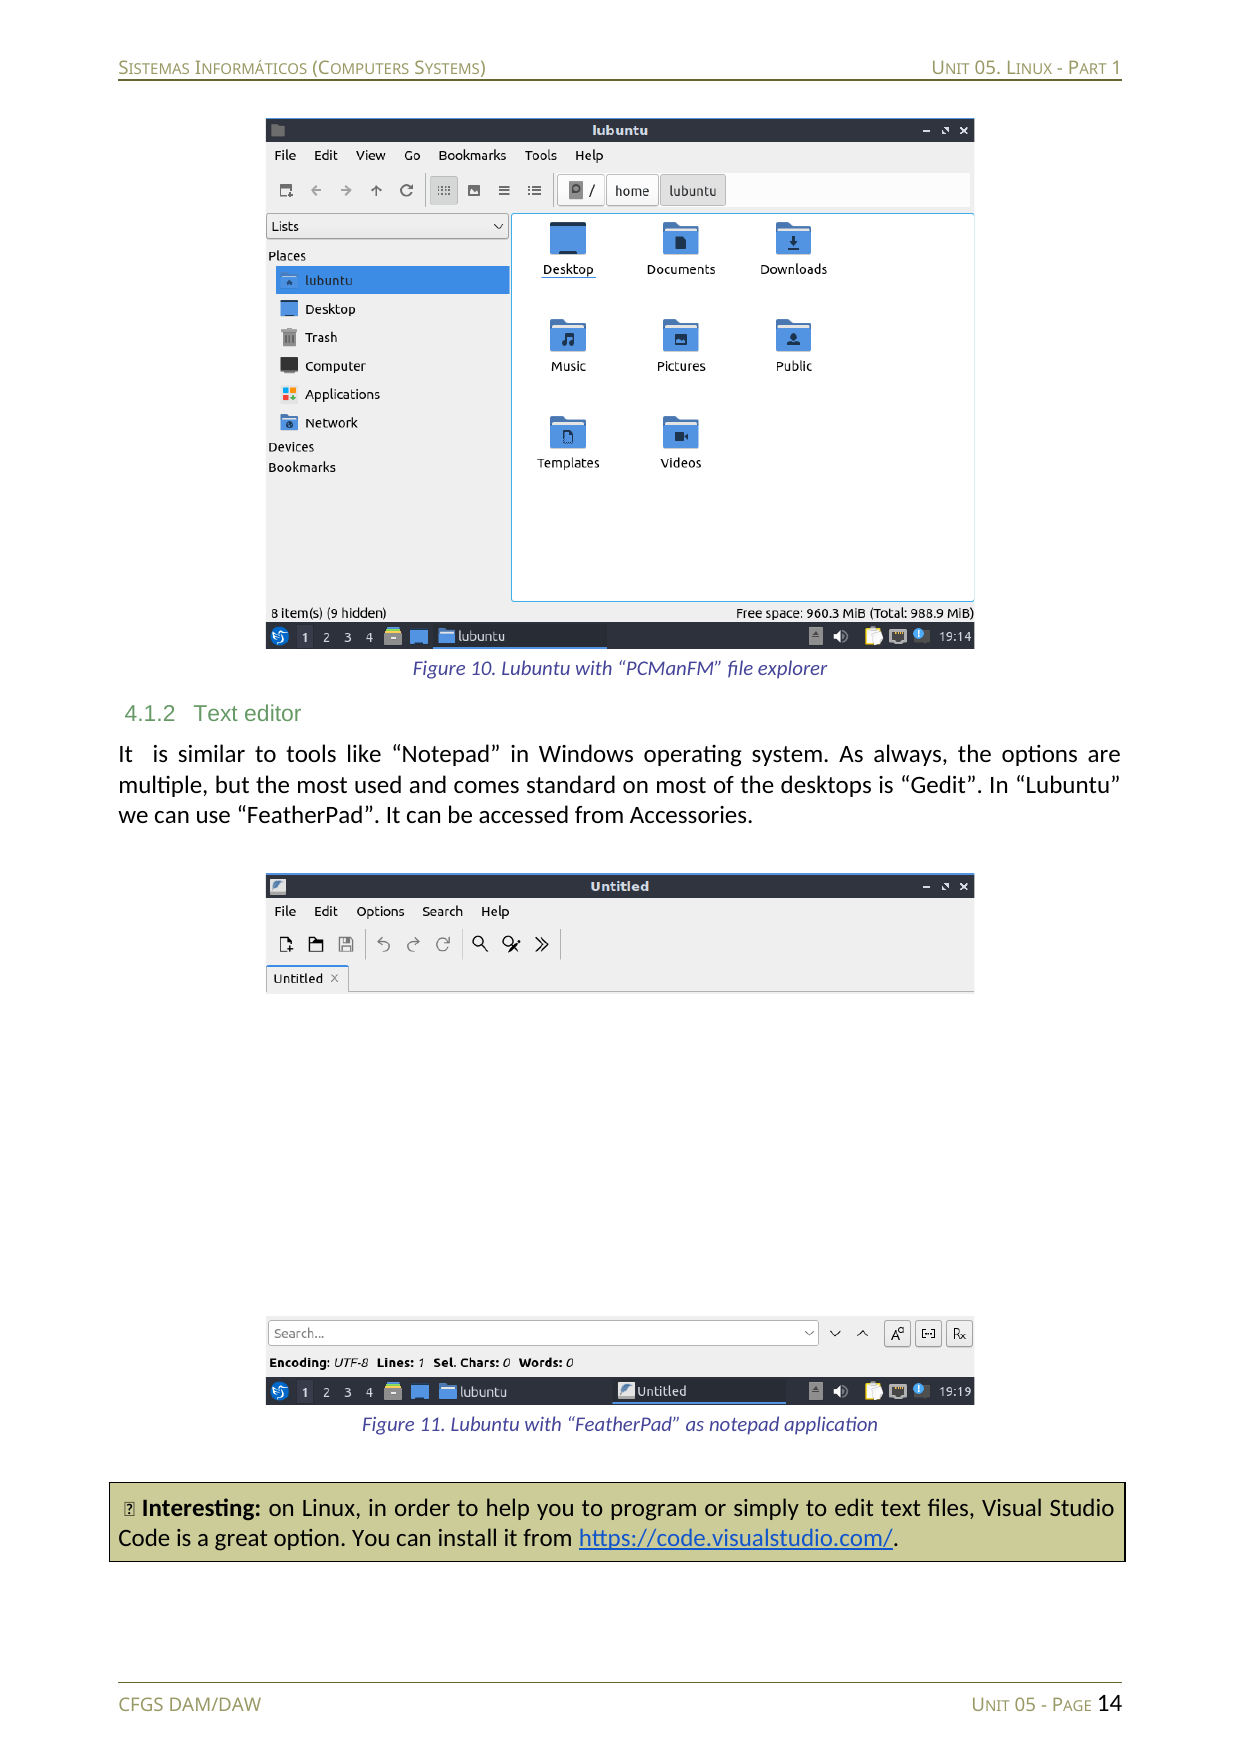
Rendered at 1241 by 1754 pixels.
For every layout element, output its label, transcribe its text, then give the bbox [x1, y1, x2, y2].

text Figure 11. Lubuntu with “FeatherPad” as notepad application [118, 1411, 1122, 1436]
subtitle Text editor [118, 700, 1122, 726]
picture [265, 873, 975, 1405]
picture [265, 118, 975, 649]
text Figure 10. Lubuntu with “PCManFM” file explorer [118, 656, 1122, 681]
text 💬 Interesting: on Linux, in order to help you to program or simply to edit text files, Visual Studio Code is a great option. You can install it from https://code.visualstudio.com/. [110, 1483, 1124, 1561]
text It is similar to tools like “Notepad” in Windows operating system. As always, the options are multiple, but the most used and comes standard on most of the desktops is “Gedit”. In “Lubuntu” we can use “FeatherPad”. It can be accessed from Accessories. [118, 738, 1122, 830]
